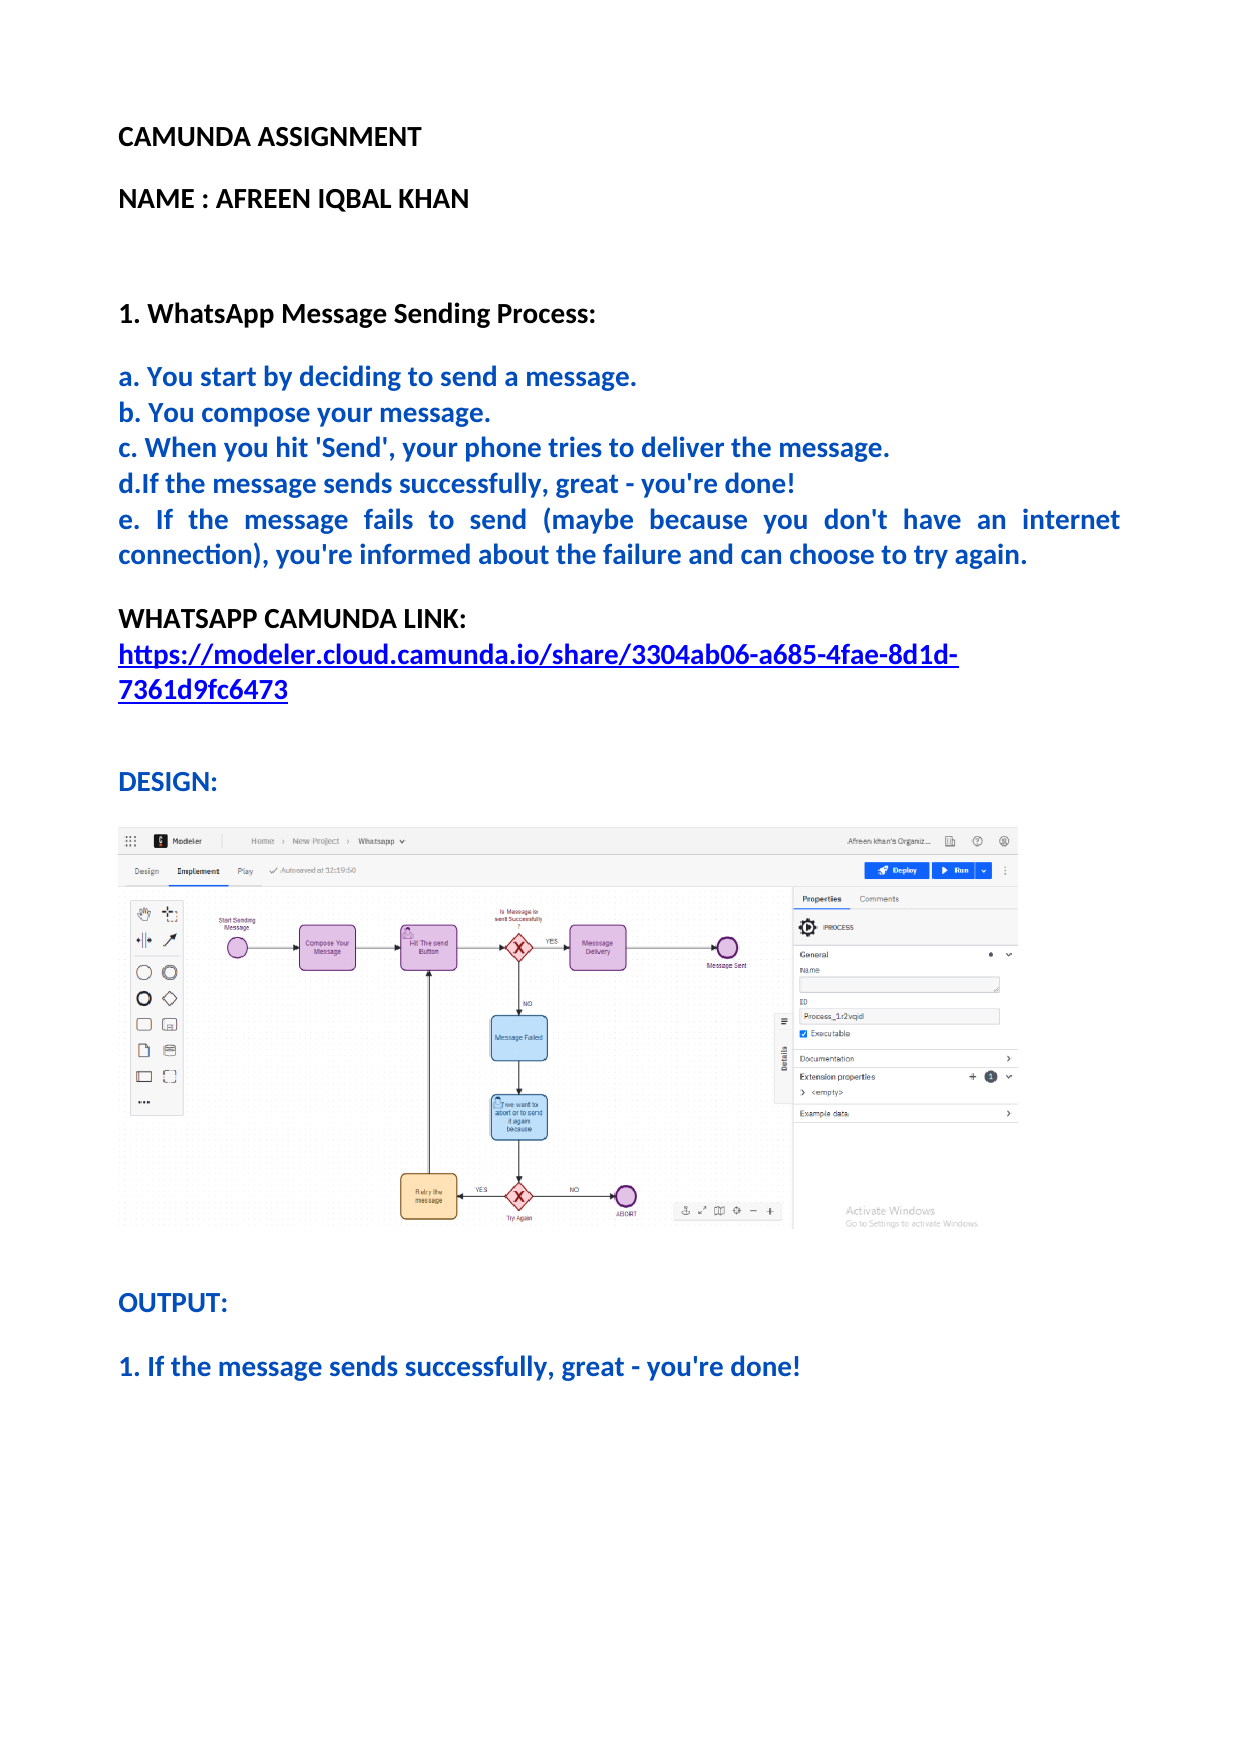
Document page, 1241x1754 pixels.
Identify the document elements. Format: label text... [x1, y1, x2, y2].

text 1. WhatsApp Message Sending Process: [118, 295, 1122, 330]
text NAME : AFREEN IQBAL KHAN [118, 180, 1122, 216]
text https://modeler.cloud.camunda.io/share/3304ab06-a685-4fae-8d1d-7361d9fc6473 [118, 636, 1122, 707]
text CAMUNDA ASSIGNMENT [118, 118, 1122, 154]
text c. When you hit 'Send', your phone tries to deliver the message. [118, 429, 1122, 465]
text a. You start by deciding to send a message. [118, 358, 1122, 394]
text d.If the message sends successfully, great - you're done! [118, 465, 1122, 501]
text e. If the message fails to send (maybe because you don't have an internet connection), you're informed about the failure and can choose to try again. [118, 501, 1122, 572]
text DESIGN: [118, 763, 1122, 799]
text b. You compose your message. [118, 394, 1122, 429]
text WHATSAPP CAMUNDA LINK: [118, 600, 1122, 636]
text OUTPUT: [118, 1284, 1122, 1320]
text 1. If the message sends successfully, great - you're done! [118, 1348, 1122, 1383]
